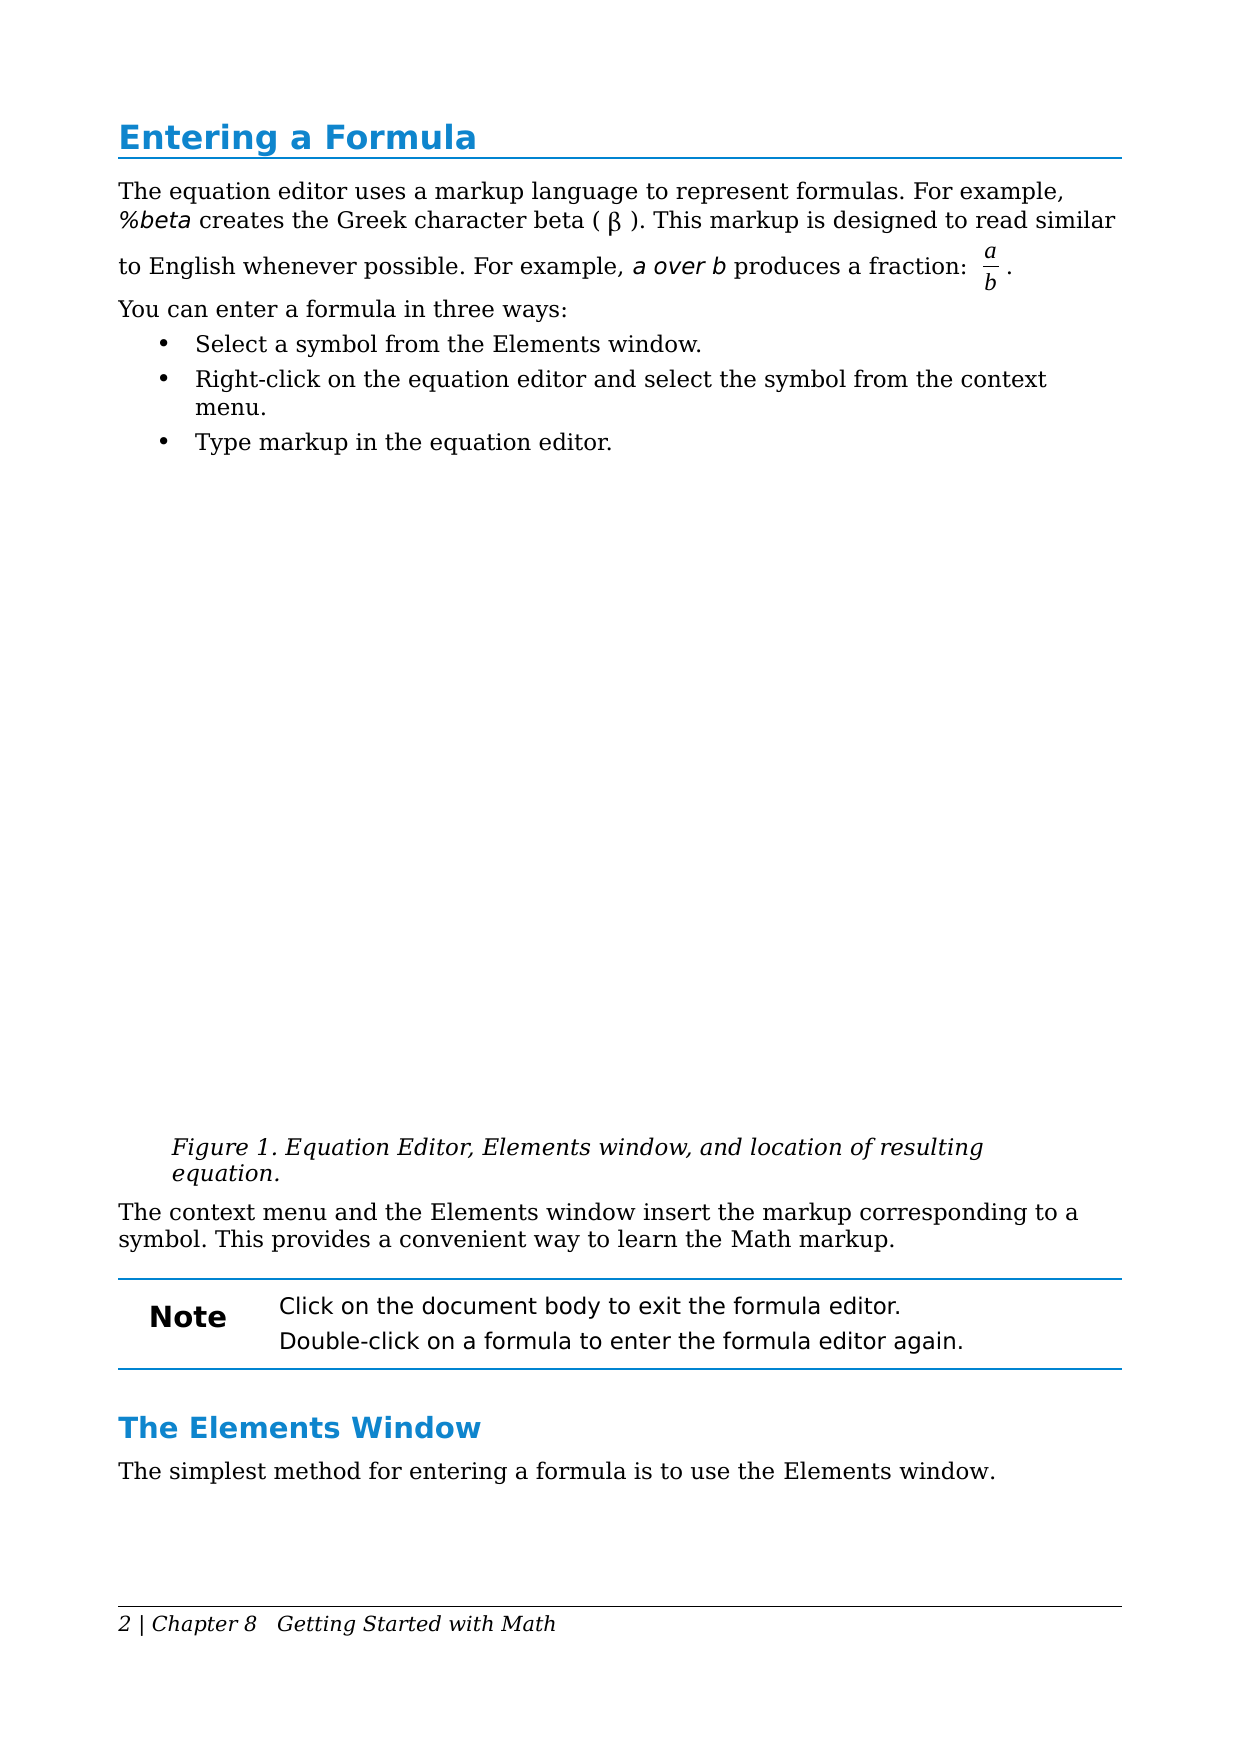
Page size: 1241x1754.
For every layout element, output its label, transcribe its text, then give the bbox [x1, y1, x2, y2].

table_header Click on the document body to exit the formula editor. Double-click on a formula to enter the formula editor again. [258, 1280, 1122, 1368]
table_header Note [118, 1280, 257, 1368]
list Select a symbol from the Elements window. [156, 329, 1122, 358]
list You can enter a formula in three ways: [118, 296, 1122, 323]
subtitle The Elements Window [118, 1412, 1122, 1446]
text Figure 1. Equation Editor, Elements window, and location of resulting equation. [172, 1134, 1069, 1187]
list Right-click on the equation editor and select the symbol from the context menu. [156, 364, 1122, 420]
text The equation editor uses a markup language to represent formulas. For example, %beta creates the Greek character beta (). This markup is designed to read similar to English whenever possible. For example, a over b produces a fraction: . [118, 178, 1122, 296]
text The context menu and the Elements window insert the markup corresponding to a symbol. This provides a convenient way to learn the Math markup. [118, 1199, 1122, 1253]
list Type markup in the equation editor. [156, 427, 1122, 456]
subtitle Entering a Formula [118, 118, 1122, 157]
text The simplest method for entering a formula is to use the Elements window. [118, 1458, 1122, 1484]
